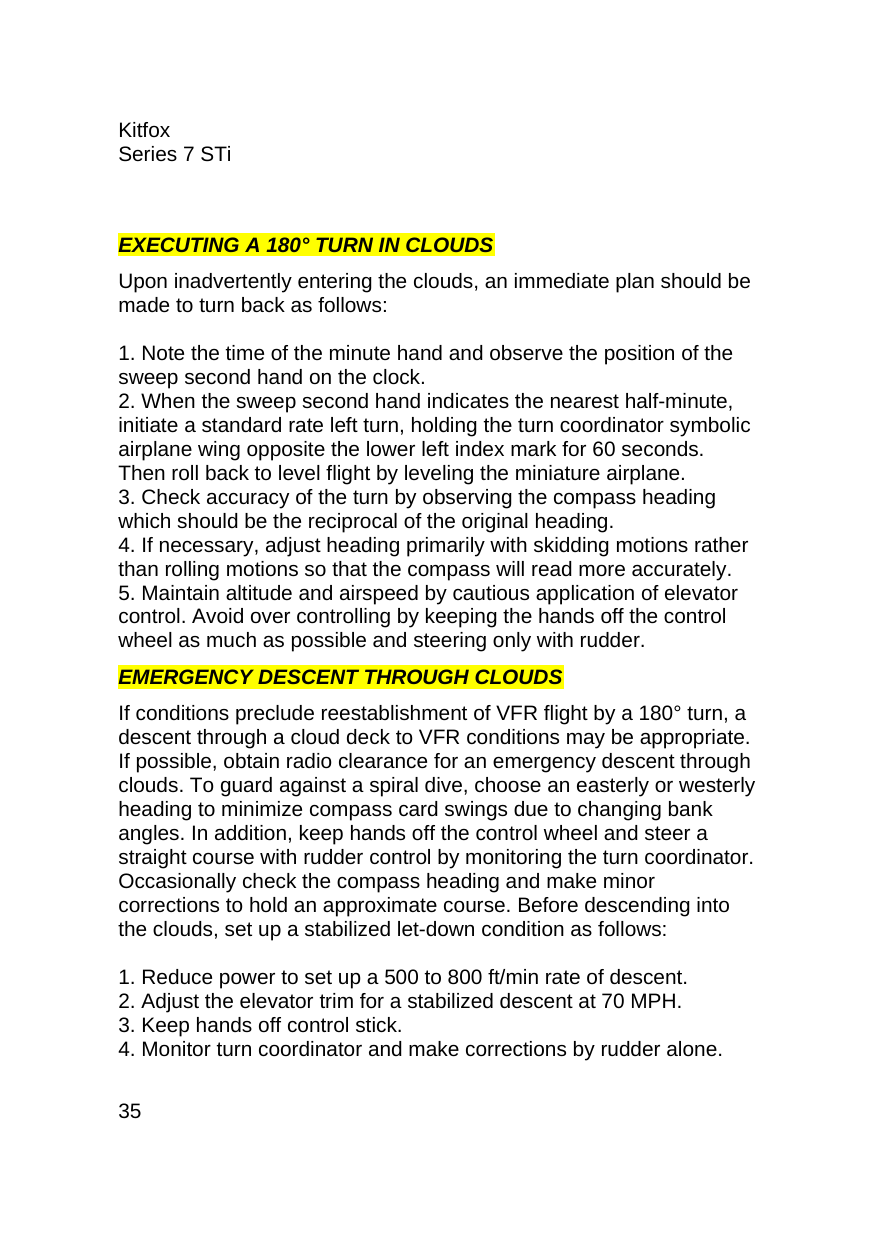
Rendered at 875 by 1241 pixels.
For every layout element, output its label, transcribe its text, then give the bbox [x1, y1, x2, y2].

text 2. When the sweep second hand indicates the nearest half-minute, initiate a standard rate left turn, holding the turn coordinator symbolic airplane wing opposite the lower left index mark for 60 seconds. Then roll back to level flight by leveling the miniature airplane. [118, 389, 756, 484]
text 4. If necessary, adjust heading primarily with skidding motions rather than rolling motions so that the compass will read more accurately. [118, 532, 756, 580]
text 4. Monitor turn coordinator and make corrections by rudder alone. [118, 1037, 756, 1061]
text Upon inadvertently entering the clouds, an immediate plan should be made to turn back as follows: [118, 269, 756, 317]
subtitle EMERGENCY DESCENT THROUGH CLOUDS [118, 665, 756, 689]
subtitle EXECUTING A 180° TURN IN CLOUDS [118, 232, 756, 256]
text 1. Reduce power to set up a 500 to 800 ft/min rate of descent. [118, 965, 756, 989]
text 1. Note the time of the minute hand and observe the position of the sweep second hand on the clock. [118, 341, 756, 389]
text 5. Maintain altitude and airspeed by cautious application of elevator control. Avoid over controlling by keeping the hands off the control wheel as much as possible and steering only with rudder. [118, 580, 756, 652]
text 3. Check accuracy of the turn by observing the compass heading which should be the reciprocal of the original heading. [118, 484, 756, 532]
text 2. Adjust the elevator trim for a stabilized descent at 70 MPH. [118, 989, 756, 1013]
text 3. Keep hands off control stick. [118, 1013, 756, 1037]
text If conditions preclude reestablishment of VFR flight by a 180° turn, a descent through a cloud deck to VFR conditions may be appropriate. If possible, obtain radio clearance for an emergency descent through clouds. To guard against a spiral dive, choose an easterly or westerly heading to minimize compass card swings due to changing bank angles. In addition, keep hands off the control wheel and steer a straight course with rudder control by monitoring the turn coordinator. Occasionally check the compass heading and make minor corrections to hold an approximate course. Before descending into the clouds, set up a stabilized let-down condition as follows: [118, 701, 756, 941]
